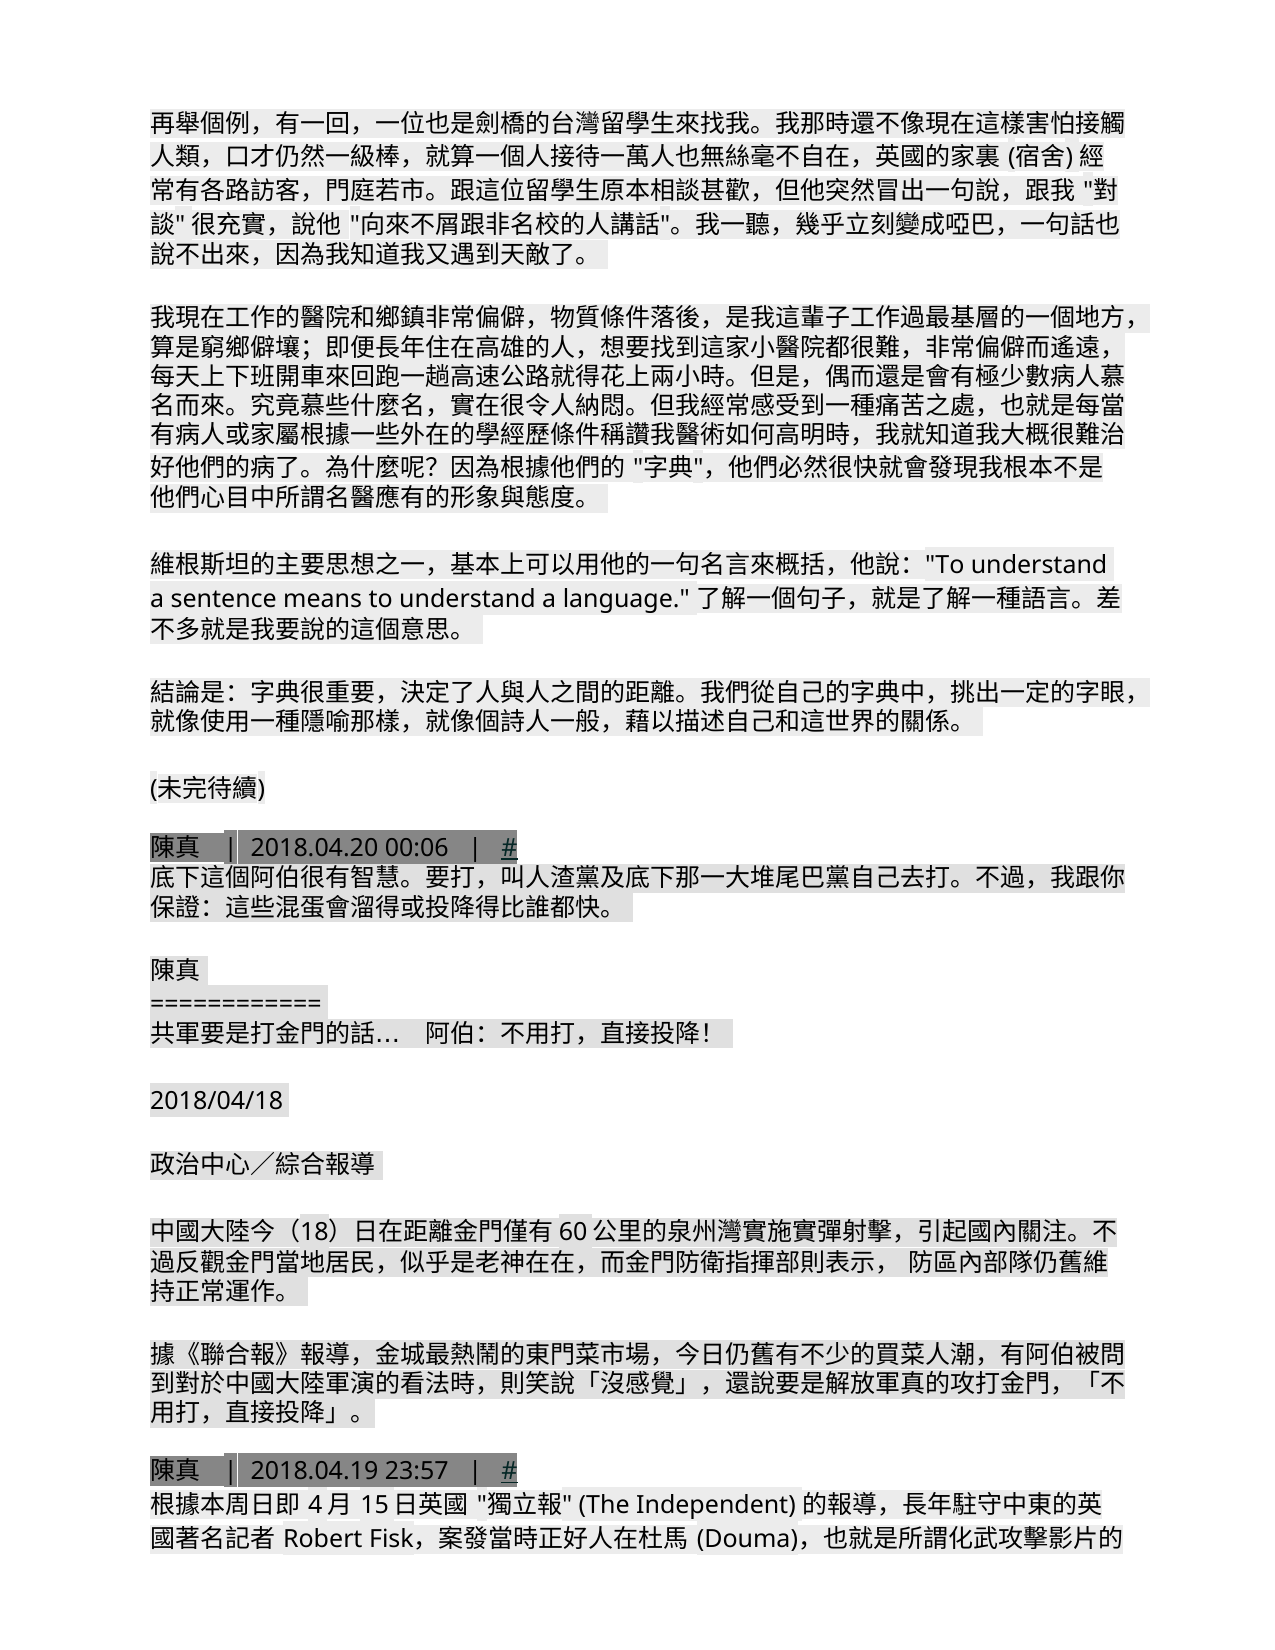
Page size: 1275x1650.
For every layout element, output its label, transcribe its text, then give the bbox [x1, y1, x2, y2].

text 根據本周日即 4月 15日英國 "獨立報" (The Independent) 的報導，長年駐守中東的英國著名記者 Robert Fisk，案發當時正好人在杜馬 (Douma)，也就是所謂化武攻擊影片的拍攝地。他訪問影片中所拍攝的那所醫院的醫生Dr. Assim Rahaibani，有這麼一段談話： "那天晚上，我在家中的地下室，距離醫院約三百公尺。醫院裏的所有醫生都知道，杜馬夜裏常有政府軍的砲彈或轟炸，但是那天晚上卻只有風和巨大的煙塵，逐漸往地下室蔓延開來。不久，有些人就跑進來，說是感到缺氧。就在當下，有個白頭盔的成員站在大門口，開始大叫 "有毒氣！"，於是大家就開始驚慌亂成一團，接著就彼此潑水。影片就是這樣拍攝的，確有此一幕，不過不是毒氣，而是有些人缺氧不適。" WSWS在4月18日的一篇報導指出：該名醫生的這段陳述，跟俄羅斯的指控吻合，俄國指控白頭盔在英國特務機構的指令下，安排這齣假戲，藉以做為英美法等國攻擊敘利亞的藉口。Robert Fisk 的採訪證詞，顯然徹底拆穿英美法的謊言。WSWS 進一步指出，白頭盔是由英國情治單位所資助的一個反阿塞德反叛勢力，並指出白頭盔在拍攝了這段影片後便夥同伊斯蘭極端組織之反叛軍 Jaysh-al Islam 迅速逃離現場。 以上是我的摘譯。其實，用肚臍想也知道，若是化武攻擊，旁邊救助的人一樣得翹辮子，哪有可能在毫無防護措施的狀況下施救，而且還能灑灑水就沒事。而且，這也不是頭一次了，每次都剛好政府軍快要贏了的時候，政府軍就會開始拿出化武絕招，這不是發神經嗎？每次都等敵人都跑光了，你才施絕招。而且，每次都是偏偏鎖定攻擊小孩或老人與婦女，而不是攻擊反叛軍，政府軍是腦袋進水嗎？更不可思議的是，每次都剛好被白頭盔給拍到。 這個白頭盔如此賣力演出，真的揪感心ㄟ，估計遲早會獲得諾貝爾和平獎。記得兩年前好像還榮獲奧斯卡不知道什麼獎，記錄片還是什麼我不清楚；其實應該榮獲最佳劇情片才對，最佳導演包括英美法日澳洲等等，族繁不及備載。巴勒網必須在此隆重建議：為了提升台灣國際能見度，為了早日重返國際社會，為了捍衛民主自由與人權，不妨由人渣黨及一堆尾巴黨例如屎袋力量還有什麼社民黨與綠黨等等，一同辦個金鳥影展，敦請蔡啥小或賴啥小當評審團主席，獎勵一些鳥人鳥事什麼的。 [150, 1487, 1125, 1555]
text 底下這個阿伯很有智慧。要打，叫人渣黨及底下那一大堆尾巴黨自己去打。不過，我跟你保證：這些混蛋會溜得或投降得比誰都快。 陳真 ============ 共軍要是打金門的話… 阿伯：不用打，直接投降！ 2018/04/18 政治中心／綜合報導 中國大陸今（18）日在距離金門僅有60公里的泉州灣實施實彈射擊，引起國內關注。不過反觀金門當地居民，似乎是老神在在，而金門防衛指揮部則表示， 防區內部隊仍舊維持正常運作。 據《聯合報》報導，金城最熱鬧的東門菜市場，今日仍舊有不少的買菜人潮，有阿伯被問到對於中國大陸軍演的看法時，則笑說「沒感覺」，還說要是解放軍真的攻打金門，「不用打，直接投降」。 [150, 864, 1125, 1428]
text 陳真 | 2018.04.19 23:57 | # [150, 1453, 1125, 1487]
text L，在我的字典裏.... 維根斯坦有句話給我很深的印象，於我心有戚戚焉。他大約是這麼說的：從我們對隱喻的不同偏好，看得出彼此內在世界的根本差異。 如果用我的話來說就是：哪怕只是一句乍看無甚意義的話，都很可能指向彼此內在世界的根本差異。 為什麼呢？因為概念是一種家族 (FAMILY)，你要說它是一種 "字典" 也未嘗不可。我們常這麼說："在我的字典裏如何如何"，比方說， "在我的字典裏沒有窩囊兩個字"。在別人的 "字典" 中存在的 "字"，很可能不存在我的 "字典" 裏，也就是說，我從不以那樣一種眼光看事情。因此，當某個乍看無甚意義的 "字" 出現時，我就能馬上清楚而強烈地意識到你的 "字典" 跟我的不一樣；我們或許在某些表面事物上類似，但骨子裏卻是兩種截然不同的物種。 對此我可以舉出無數的例子，但怕舉了會有影射效果，怕會因此把我和幾乎所有人給區隔成兩個世界，所以就不敢舉一些太深刻的，姑且就只能說些比較淺白無害的例子。比方說，有一回去找房子，屋主一直跟我介紹如何規畫房間。她說，某一間房很適合拿來放一架鋼琴，有空就可以彈一彈，身心舒暢。我聽了，馬上知道此人絕對是我的天敵，彼此世界必然誓不兩立。表面上，你跟屋主說不定都很喜歡音樂，但如果你夠敏銳，你就能察覺到對方的辭彙或隱喻，根本不存在你的 "字典" 裏。 再舉個例，有一回，兩個台灣留英學生來我家，其中一個說有事要跟我借電話打給同學。當她用英文和她同學講電話的時候，另一個留學生悄悄拉我到一旁，壓低音量，很驚訝說："天啊，她是在講英文嗎？" 我沒答腔，但瞬間失去跟她繼續進行社交的熱情，心裏立即明白此人必然也是我的天敵，彼此世界必然誓不兩立。只要不是聾子，只要懂一點英文，當然知道那位學生正在用英文跟同學講電話。另一名學生之所以有此驚嘆，真正的意思是說："天啊！她的英文發音好爛哦"。 某種語言的發音，當然有個大概標準。重點是，你怎麼會以那樣一種方式看待它？重點不是"它"，不是某件事，重點是你和它之間的關係。如果你夠敏銳，你就能察覺到對方的某種辭彙或隱喻，根本不存在你的 "字典" 裏，也就是說，哪怕只是一句乍看無甚意義的話，其實都能看出某種內在世界，因為概念是一種家族，一群類似的概念就像家人一樣住在一起，構成一種世界。一旦出現某個 "家人" 時，你就能馬上清楚而強烈地意識到彼此內在世界的根本差異。 再舉個例，有一回，一位也是劍橋的台灣留學生來找我。我那時還不像現在這樣害怕接觸人類，口才仍然一級棒，就算一個人接待一萬人也無絲毫不自在，英國的家裏 (宿舍) 經常有各路訪客，門庭若市。跟這位留學生原本相談甚歡，但他突然冒出一句說，跟我 "對談" 很充實，說他 "向來不屑跟非名校的人講話"。我一聽，幾乎立刻變成啞巴，一句話也說不出來，因為我知道我又遇到天敵了。 我現在工作的醫院和鄉鎮非常偏僻，物質條件落後，是我這輩子工作過最基層的一個地方，算是窮鄉僻壤；即便長年住在高雄的人，想要找到這家小醫院都很難，非常偏僻而遙遠，每天上下班開車來回跑一趟高速公路就得花上兩小時。但是，偶而還是會有極少數病人慕名而來。究竟慕些什麼名，實在很令人納悶。但我經常感受到一種痛苦之處，也就是每當有病人或家屬根據一些外在的學經歷條件稱讚我醫術如何高明時，我就知道我大概很難治好他們的病了。為什麼呢？因為根據他們的 "字典"，他們必然很快就會發現我根本不是他們心目中所謂名醫應有的形象與態度。 維根斯坦的主要思想之一，基本上可以用他的一句名言來概括，他說："To understand a sentence means to understand a language." 了解一個句子，就是了解一種語言。差不多就是我要說的這個意思。 結論是：字典很重要，決定了人與人之間的距離。我們從自己的字典中，挑出一定的字眼，就像使用一種隱喻那樣，就像個詩人一般，藉以描述自己和這世界的關係。 (未完待續) [150, 75, 1125, 804]
text 陳真 | 2018.04.20 00:06 | # [150, 829, 1125, 864]
